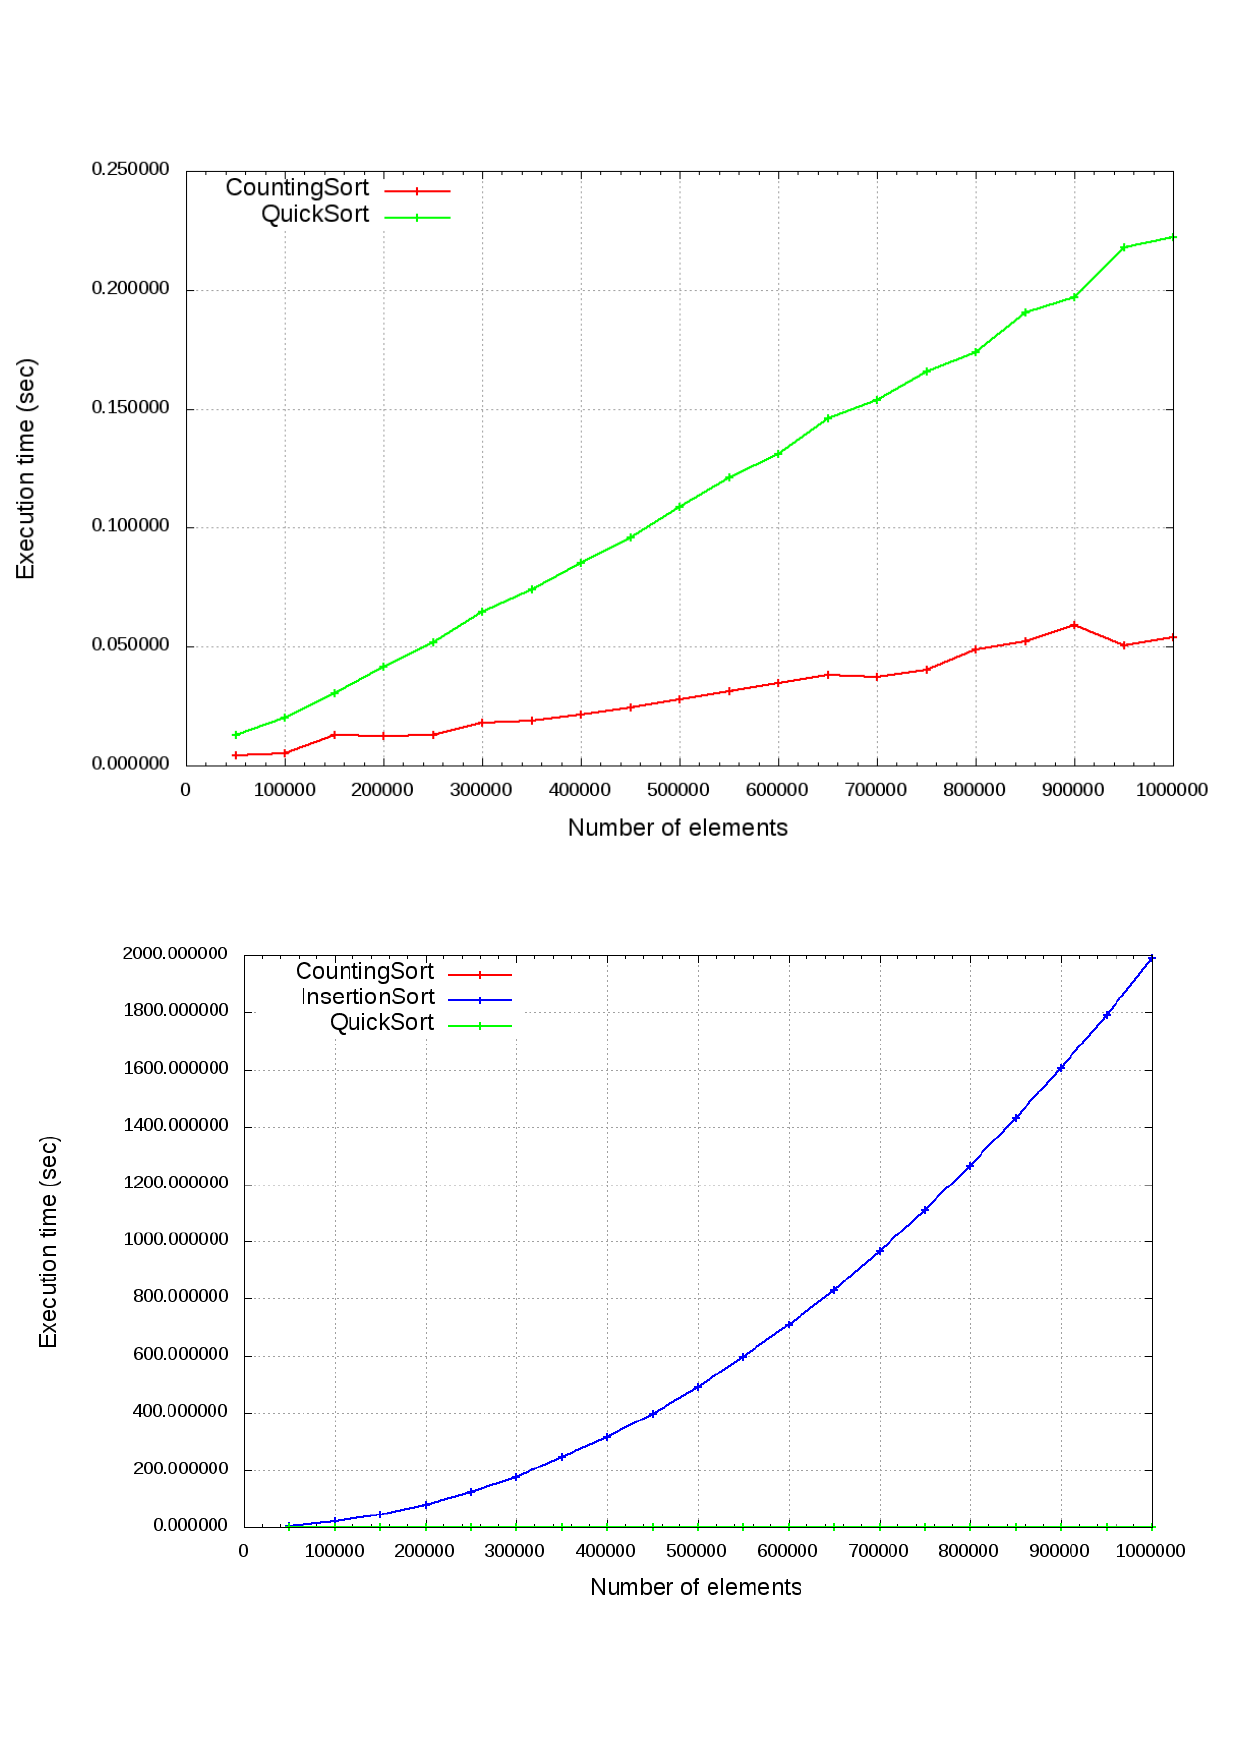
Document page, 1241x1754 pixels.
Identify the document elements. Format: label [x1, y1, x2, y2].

picture [33, 905, 1207, 1609]
picture [10, 118, 1231, 851]
